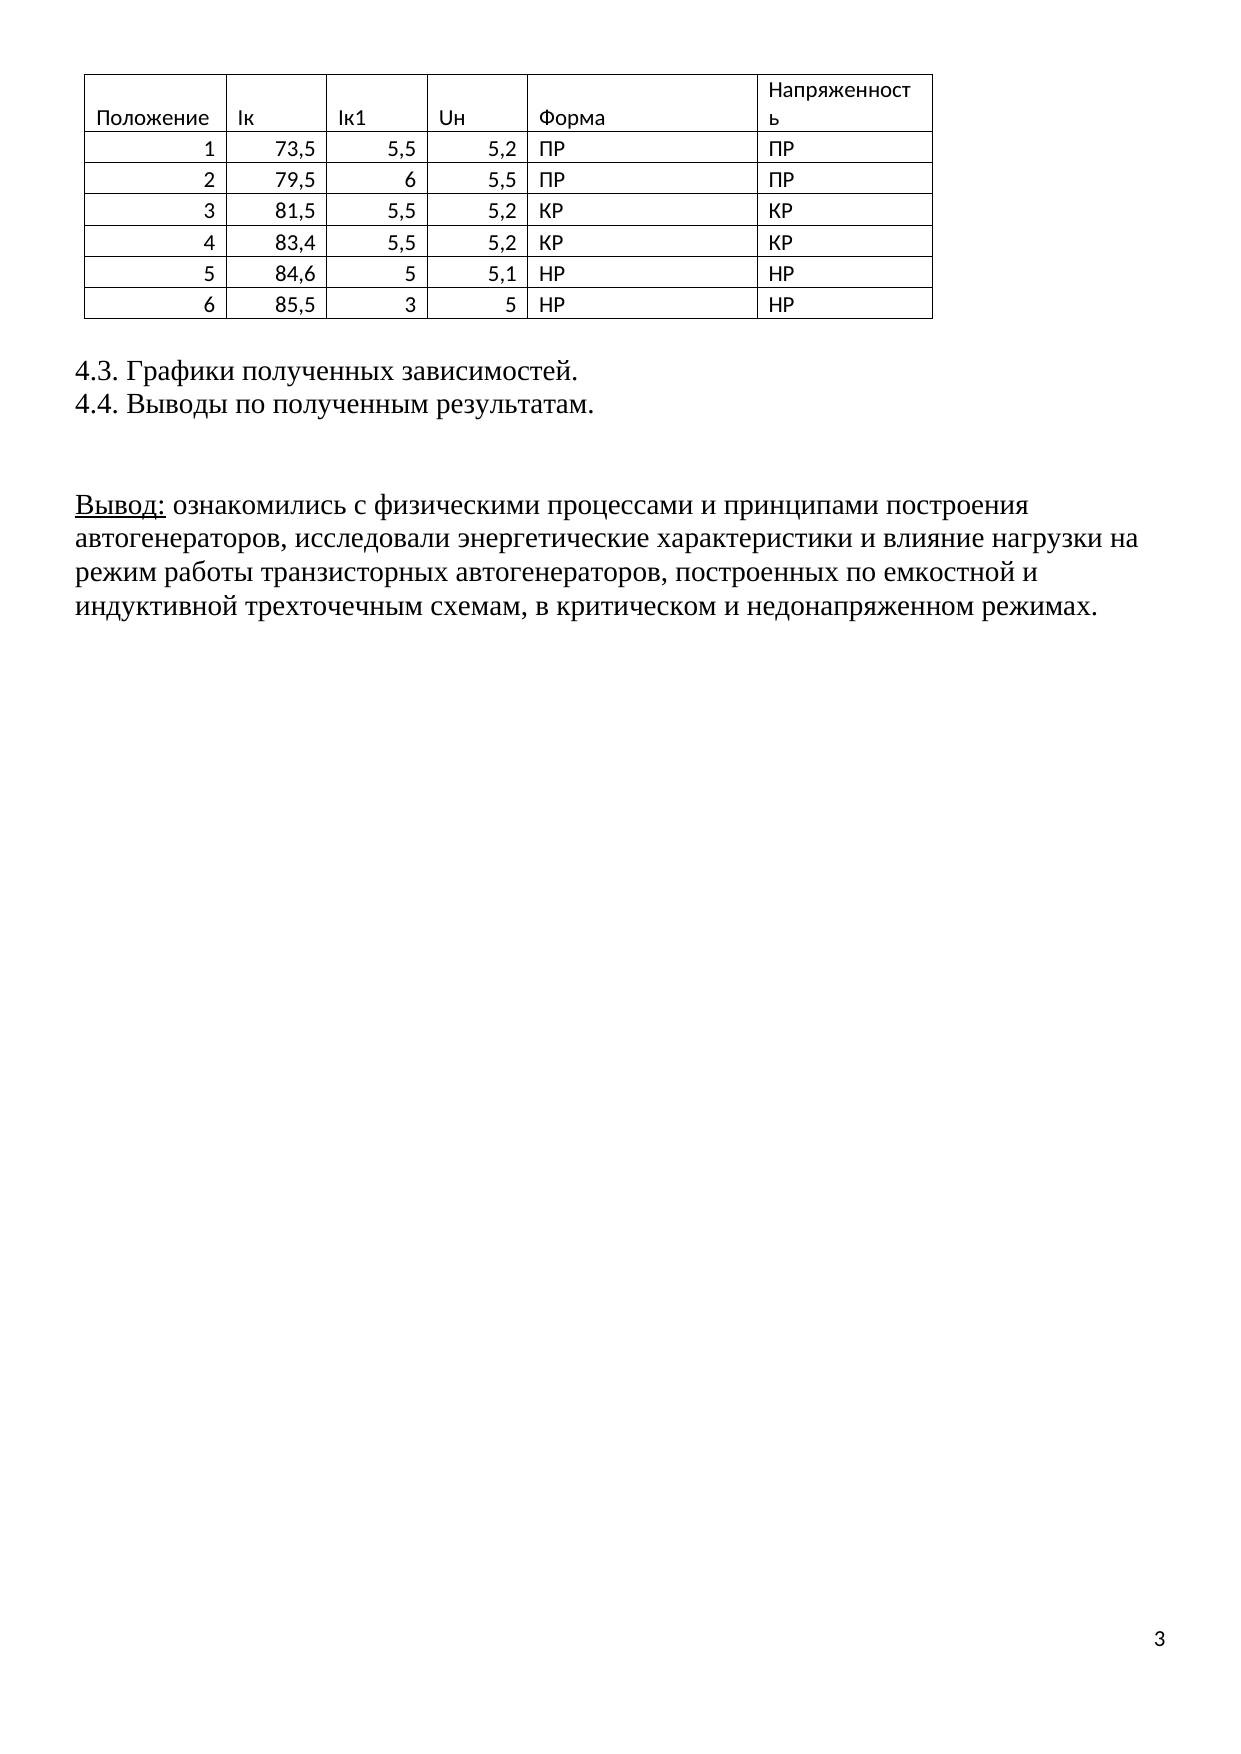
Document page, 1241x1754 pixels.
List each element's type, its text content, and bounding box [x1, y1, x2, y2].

table_cell 5,5 [428, 163, 527, 193]
table_cell 6 [327, 163, 427, 193]
table_cell 5 [327, 257, 427, 287]
table_cell 5 [428, 288, 527, 318]
table_header Напряженность [758, 75, 932, 131]
table_cell 85,5 [227, 288, 326, 318]
table_header Форма [528, 75, 757, 131]
table_cell НР [528, 257, 757, 287]
table_cell 5,2 [428, 226, 527, 256]
table_cell ПР [758, 163, 932, 193]
table_header Положение [85, 75, 226, 131]
text 4.3. Графики полученных зависимостей. [75, 353, 1210, 386]
table_cell 5 [85, 257, 226, 287]
table_cell 2 [85, 163, 226, 193]
table_cell 1 [85, 132, 226, 162]
table_cell НР [528, 288, 757, 318]
table_cell 73,5 [227, 132, 326, 162]
table_cell ПР [528, 163, 757, 193]
table_cell 4 [85, 226, 226, 256]
table_cell КР [758, 226, 932, 256]
table_cell 5,5 [327, 132, 427, 162]
table_cell ПР [528, 132, 757, 162]
table_cell 5,2 [428, 132, 527, 162]
table_cell 5,2 [428, 194, 527, 224]
table_cell 5,5 [327, 226, 427, 256]
table_cell 83,4 [227, 226, 326, 256]
table_header Iк [227, 75, 326, 131]
table_cell КР [758, 194, 932, 224]
table_header Uн [428, 75, 527, 131]
text 4.4. Выводы по полученным результатам. [75, 386, 1210, 420]
table_cell 6 [85, 288, 226, 318]
table_cell КР [528, 226, 757, 256]
table_cell 79,5 [227, 163, 326, 193]
table_cell 3 [85, 194, 226, 224]
table_cell 81,5 [227, 194, 326, 224]
table_cell 5,5 [327, 194, 427, 224]
text Вывод: ознакомились с физическими процессами и принципами построения автогенераторов, исследовали энергетические характеристики и влияние нагрузки на режим работы транзисторных автогенераторов, построенных по емкостной и индуктивной трехточечным схемам, в критическом и недонапряженном режимах. [75, 487, 1165, 621]
table_cell 5,1 [428, 257, 527, 287]
table_cell ПР [758, 132, 932, 162]
table_header Iк1 [327, 75, 427, 131]
table_cell НР [758, 257, 932, 287]
table_cell 3 [327, 288, 427, 318]
table_cell 84,6 [227, 257, 326, 287]
table_cell КР [528, 194, 757, 224]
table_cell НР [758, 288, 932, 318]
